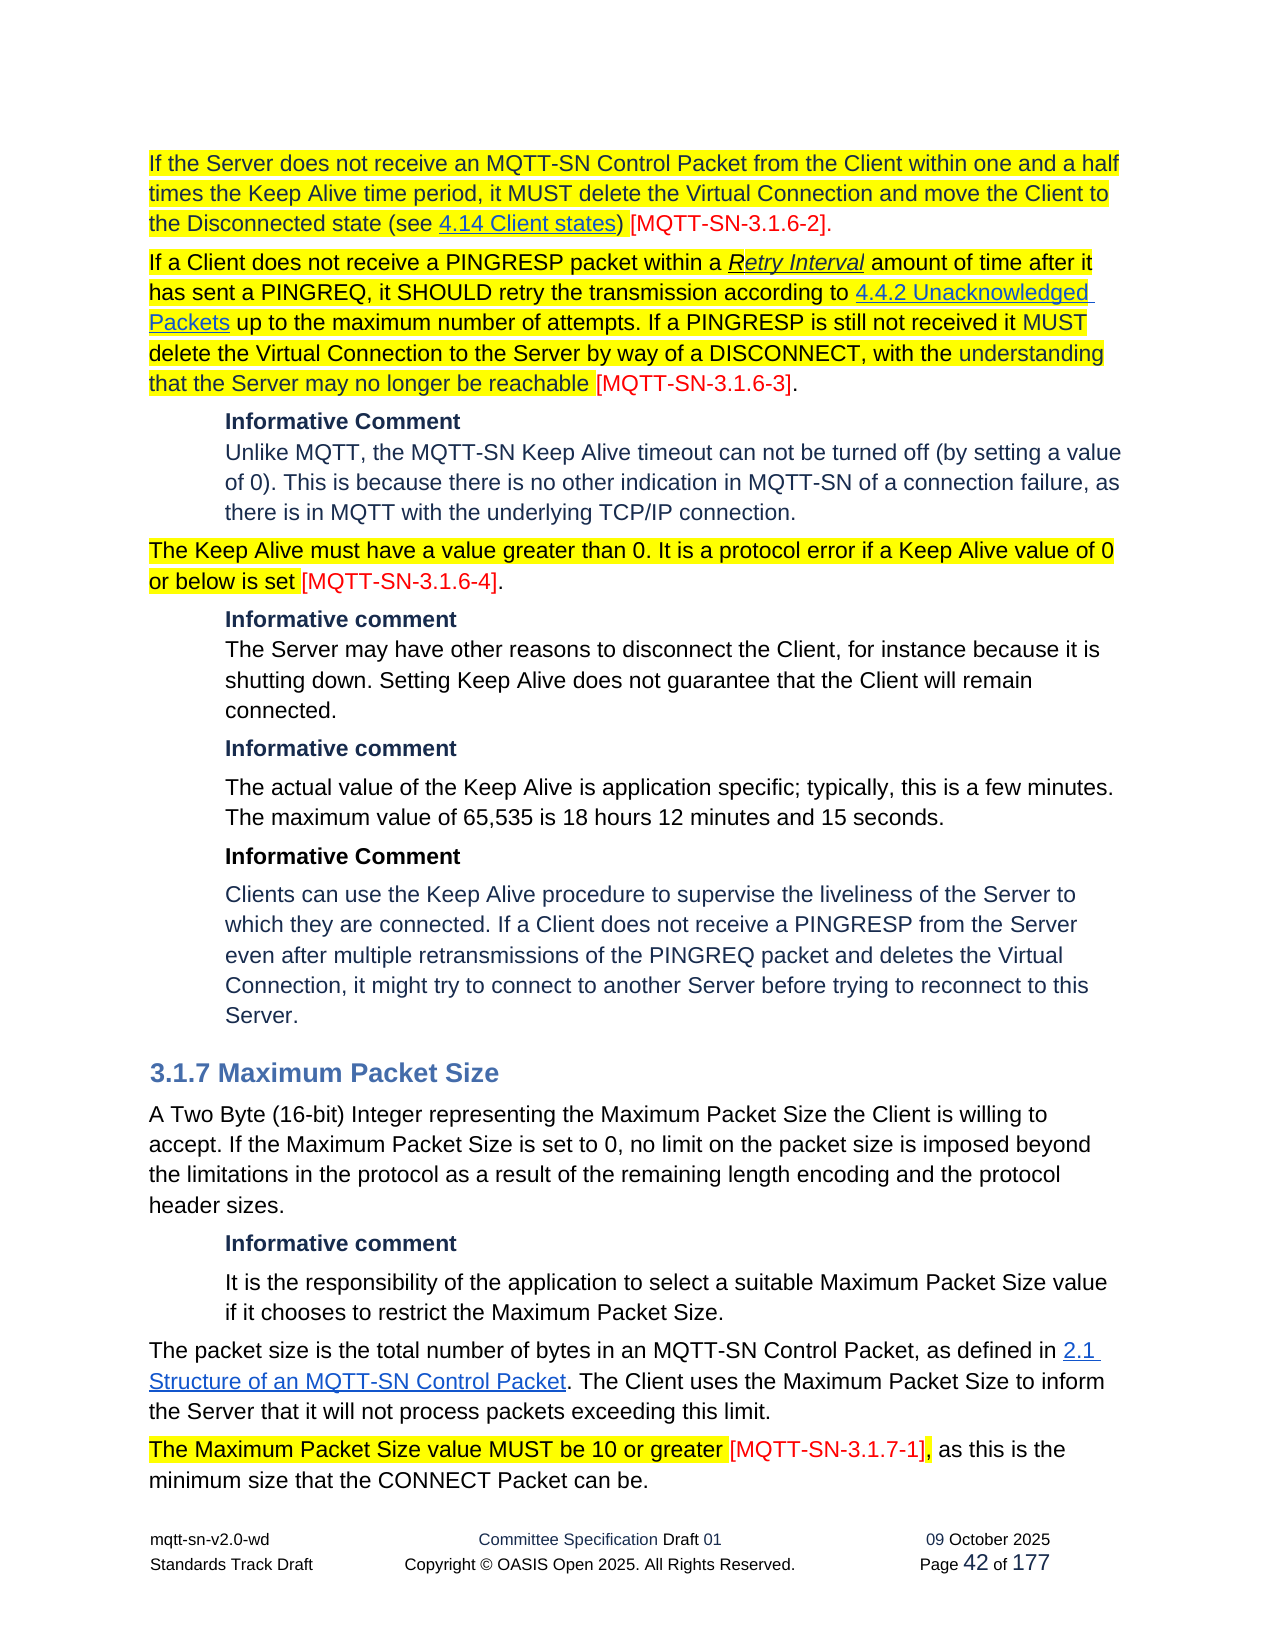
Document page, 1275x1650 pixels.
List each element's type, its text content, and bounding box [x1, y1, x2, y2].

text Informative comment [225, 1230, 1124, 1257]
text Unlike MQTT, the MQTT-SN Keep Alive timeout can not be turned off (by setting a value of 0). This is because there is no other indication in MQTT-SN of a connection failure, as there is in MQTT with the underlying TCP/IP connection. [224, 438, 1124, 525]
text Informative comment The Server may have other reasons to disconnect the Client, for instance because it is shutting down. Setting Keep Alive does not guarantee that the Client will remain connected. [225, 606, 1124, 723]
subtitle 3.1.7 Maximum Packet Size [150, 1057, 1124, 1088]
text A Two Byte (16-bit) Integer representing the Maximum Packet Size the Client is willing to accept. If the Maximum Packet Size is set to 0, no limit on the packet size is imposed beyond the limitations in the protocol as a result of the remaining length encoding and the protocol header sizes. [148, 1101, 1124, 1218]
text Informative Comment [225, 843, 1124, 869]
text The packet size is the total number of bytes in an MQTT-SN Control Packet, as defined in 2.1 Structure of an MQTT-SN Control Packet. The Client uses the Maximum Packet Size to inform the Server that it will not process packets exceeding this limit. [148, 1337, 1124, 1424]
text It is the responsibility of the application to select a suitable Maximum Packet Size value if it chooses to restrict the Maximum Packet Size. [225, 1269, 1124, 1325]
text Informative comment [225, 735, 1124, 762]
text The Keep Alive must have a value greater than 0. It is a protocol error if a Keep Alive value of 0 or below is set [MQTT-SN-3.1.6-4]. [148, 537, 1124, 594]
text The actual value of the Keep Alive is application specific; typically, this is a few minutes. The maximum value of 65,535 is 18 hours 12 minutes and 15 seconds. [225, 774, 1124, 831]
text The Maximum Packet Size value MUST be 10 or greater [MQTT-SN-3.1.7-1], as this is the minimum size that the CONNECT Packet can be. [148, 1436, 1124, 1493]
text If the Server does not receive an MQTT-SN Control Packet from the Client within one and a half times the Keep Alive time period, it MUST delete the Virtual Connection and move the Client to the Disconnected state (see 4.14 Client states) [MQTT-SN-3.1.6-2]. [148, 150, 1124, 237]
text If a Client does not receive a PINGRESP packet within a Retry Interval amount of time after it has sent a PINGREQ, it SHOULD retry the transmission according to 4.4.2 Unacknowledged Packets up to the maximum number of attempts. If a PINGRESP is still not received it MUST delete the Virtual Connection to the Server by way of a DISCONNECT, with the understanding that the Server may no longer be reachable [MQTT-SN-3.1.6-3]. [148, 249, 1124, 396]
text Clients can use the Keep Alive procedure to supervise the liveliness of the Server to which they are connected. If a Client does not receive a PINGRESP from the Server even after multiple retransmissions of the PINGREQ packet and deletes the Virtual Connection, it might try to connect to another Server before trying to reconnect to this Server. [225, 881, 1124, 1028]
text Informative Comment [224, 408, 1124, 435]
